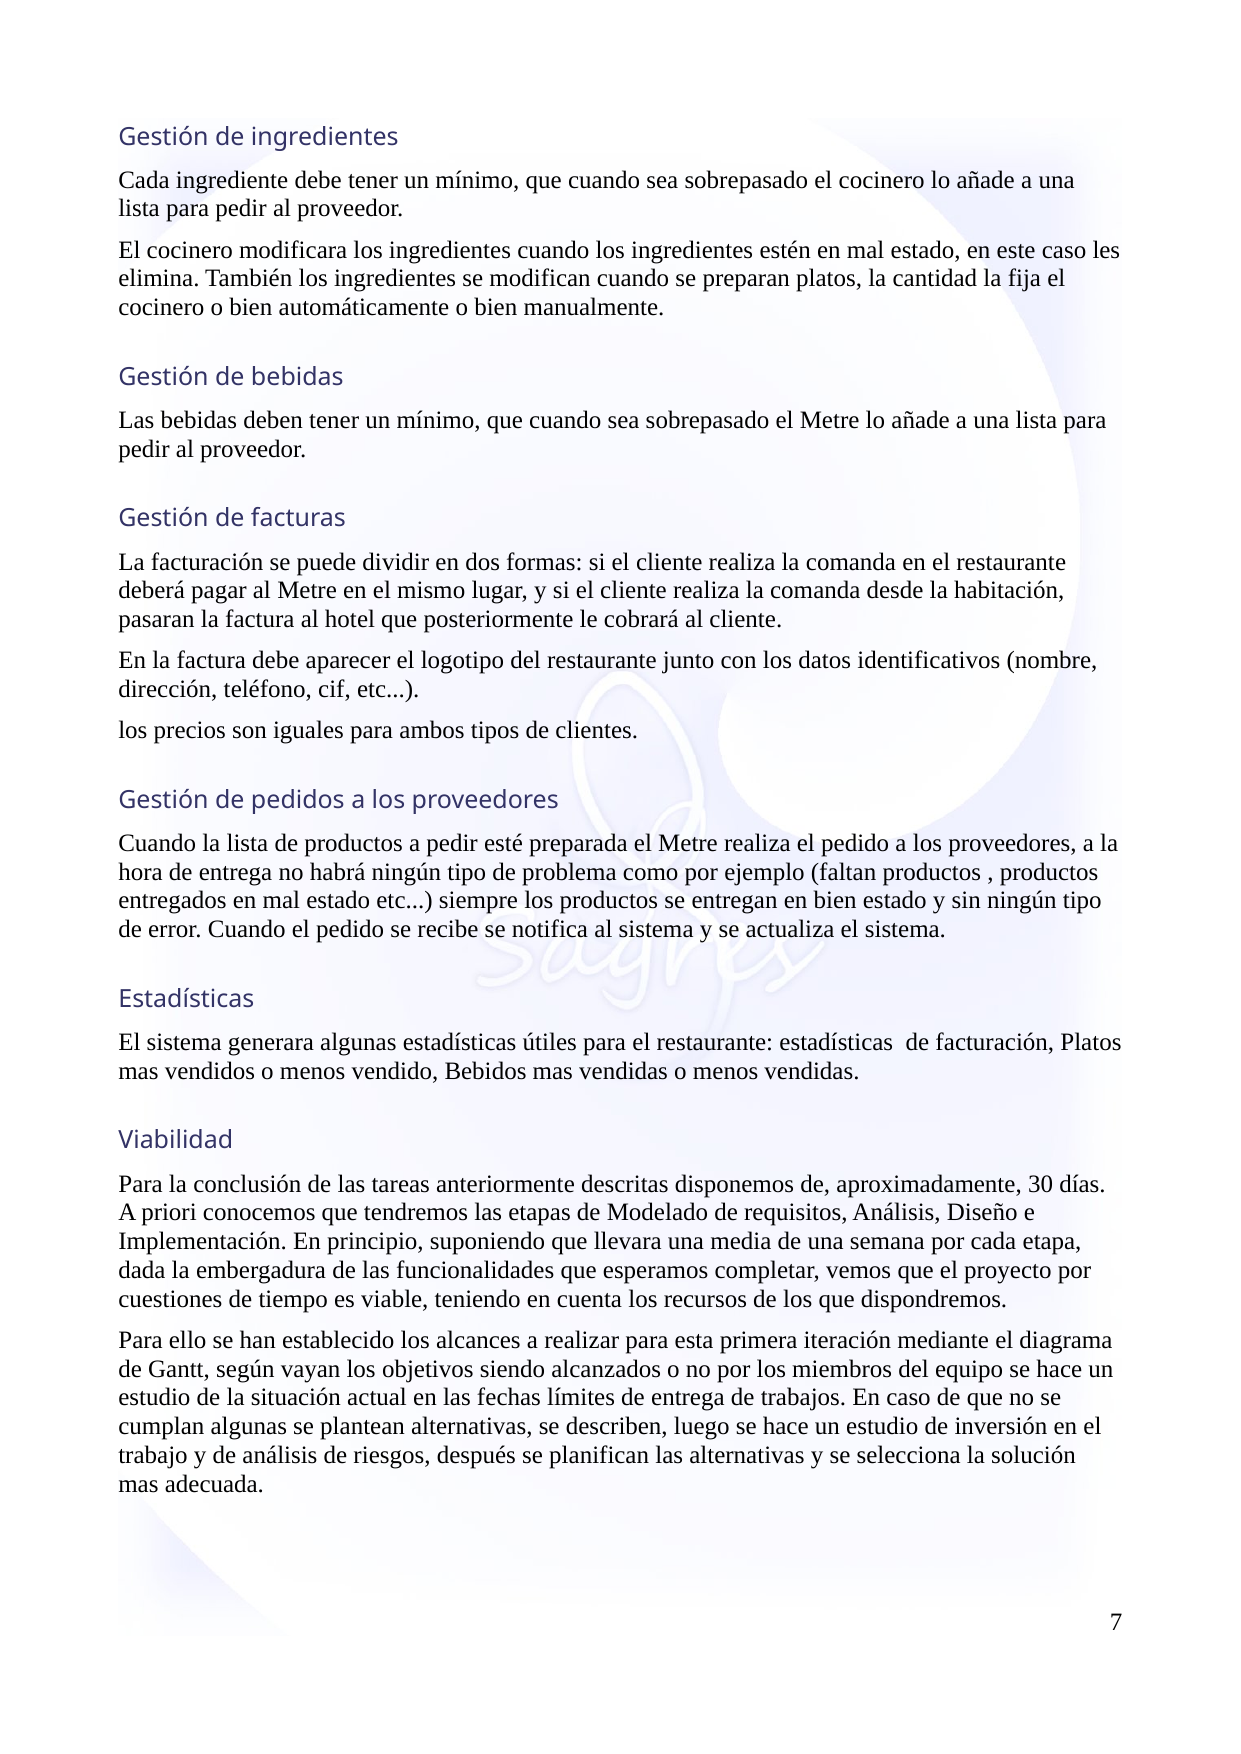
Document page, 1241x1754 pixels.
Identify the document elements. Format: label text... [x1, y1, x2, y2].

picture [118, 943, 1122, 981]
picture [118, 534, 1122, 547]
picture [118, 1085, 1122, 1122]
text Cuando la lista de productos a pedir esté preparada el Metre realiza el pedido a los proveedores, a la hora de entrega no habrá ningún tipo de problema como por ejemplo (faltan productos , productos entregados en mal estado etc...) siempre los productos se entregan en bien estado y sin ningún tipo de error. Cuando el pedido se recibe se notifica al sistema y se actualiza el sistema. [118, 828, 1122, 943]
text Las bebidas deben tener un mínimo, que cuando sea sobrepasado el Metre lo añade a una lista para pedir al proveedor. [118, 405, 1122, 462]
picture [118, 816, 1122, 828]
picture [118, 1156, 1122, 1169]
picture [118, 744, 1122, 782]
picture [118, 1497, 1122, 1636]
text La facturación se puede dividir en dos formas: si el cliente realiza la comanda en el restaurante deberá pagar al Metre en el mismo lugar, y si el cliente realiza la comanda desde la habitación, pasaran la factura al hotel que posteriormente le cobrará al cliente. [118, 547, 1122, 633]
picture [118, 392, 1122, 405]
picture [118, 1312, 1122, 1325]
text Cada ingrediente debe tener un mínimo, que cuando sea sobrepasado el cocinero lo añade a una lista para pedir al proveedor. [118, 165, 1122, 222]
subtitle Viabilidad [118, 1122, 1122, 1156]
subtitle Gestión de facturas [118, 500, 1122, 534]
picture [118, 222, 1122, 235]
picture [118, 321, 1122, 358]
text Para ello se han establecido los alcances a realizar para esta primera iteración mediante el diagrama de Gantt, según vayan los objetivos siendo alcanzados o no por los miembros del equipo se hace un estudio de la situación actual en las fechas límites de entrega de trabajos. En caso de que no se cumplan algunas se plantean alternativas, se describen, luego se hace un estudio de inversión en el trabajo y de análisis de riesgos, después se planifican las alternativas y se selecciona la solución mas adecuada. [118, 1325, 1122, 1497]
text El cocinero modificara los ingredientes cuando los ingredientes estén en mal estado, en este caso les elimina. También los ingredientes se modifican cuando se preparan platos, la cantidad la fija el cocinero o bien automáticamente o bien manualmente. [118, 235, 1122, 321]
picture [118, 152, 1122, 165]
text El sistema generara algunas estadísticas útiles para el restaurante: estadísticas de facturación, Platos mas vendidos o menos vendido, Bebidos mas vendidas o menos vendidas. [118, 1027, 1122, 1085]
subtitle Gestión de pedidos a los proveedores [118, 782, 1122, 816]
text Para la conclusión de las tareas anteriormente descritas disponemos de, aproximadamente, 30 días. A priori conocemos que tendremos las etapas de Modelado de requisitos, Análisis, Diseño e Implementación. En principio, suponiendo que llevara una media de una semana por cada etapa, dada la embergadura de las funcionalidades que esperamos completar, vemos que el proyecto por cuestiones de tiempo es viable, teniendo en cuenta los recursos de los que dispondremos. [118, 1169, 1122, 1312]
text los precios son iguales para ambos tipos de clientes. [118, 715, 1122, 744]
picture [118, 1015, 1122, 1027]
subtitle Estadísticas [118, 981, 1122, 1015]
subtitle Gestión de bebidas [118, 358, 1122, 392]
text En la factura debe aparecer el logotipo del restaurante junto con los datos identificativos (nombre, dirección, teléfono, cif, etc...). [118, 645, 1122, 703]
picture [118, 633, 1122, 645]
subtitle Gestión de ingredientes [118, 118, 1122, 152]
picture [118, 703, 1122, 715]
picture [118, 462, 1122, 500]
